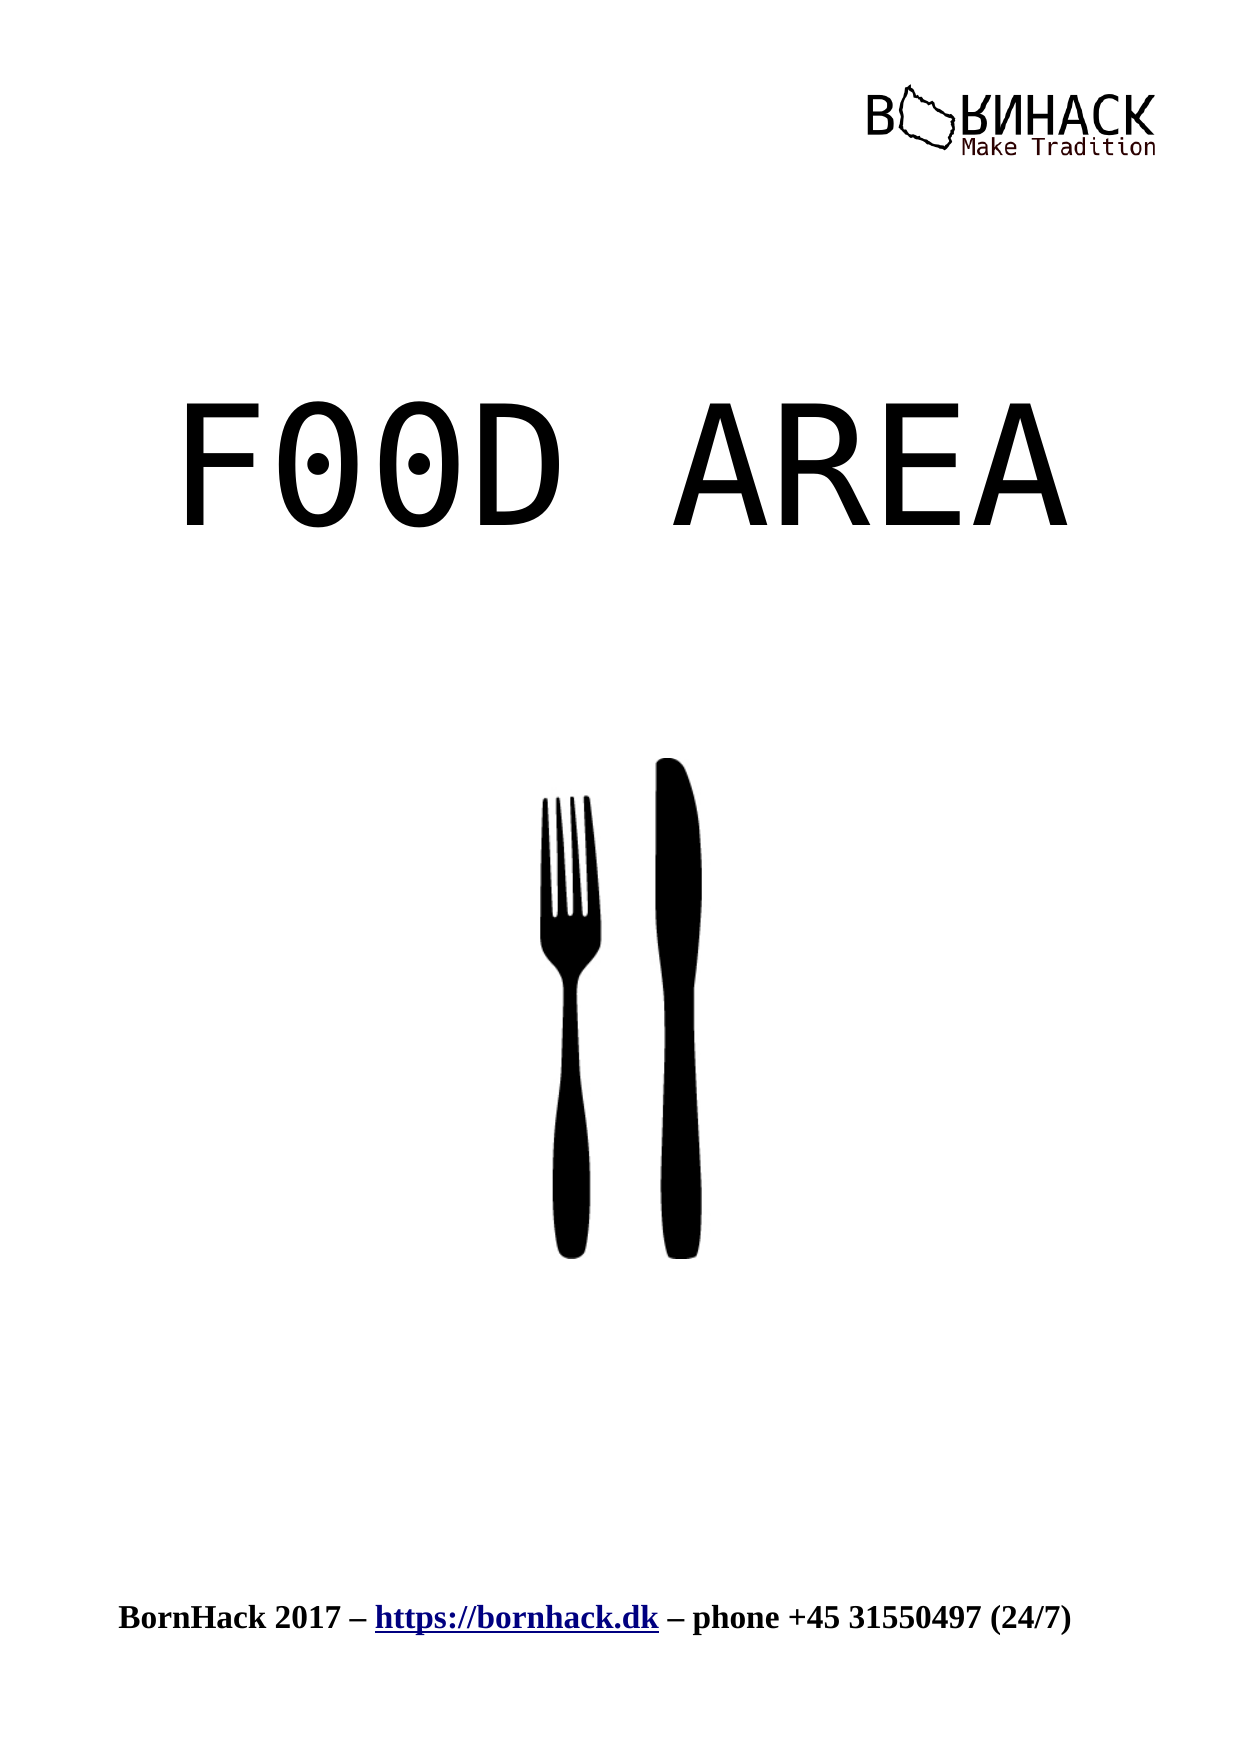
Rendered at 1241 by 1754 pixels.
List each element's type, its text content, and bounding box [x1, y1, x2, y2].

picture [852, 82, 1169, 166]
text F00D AREA [118, 370, 1122, 564]
picture [370, 758, 871, 1259]
